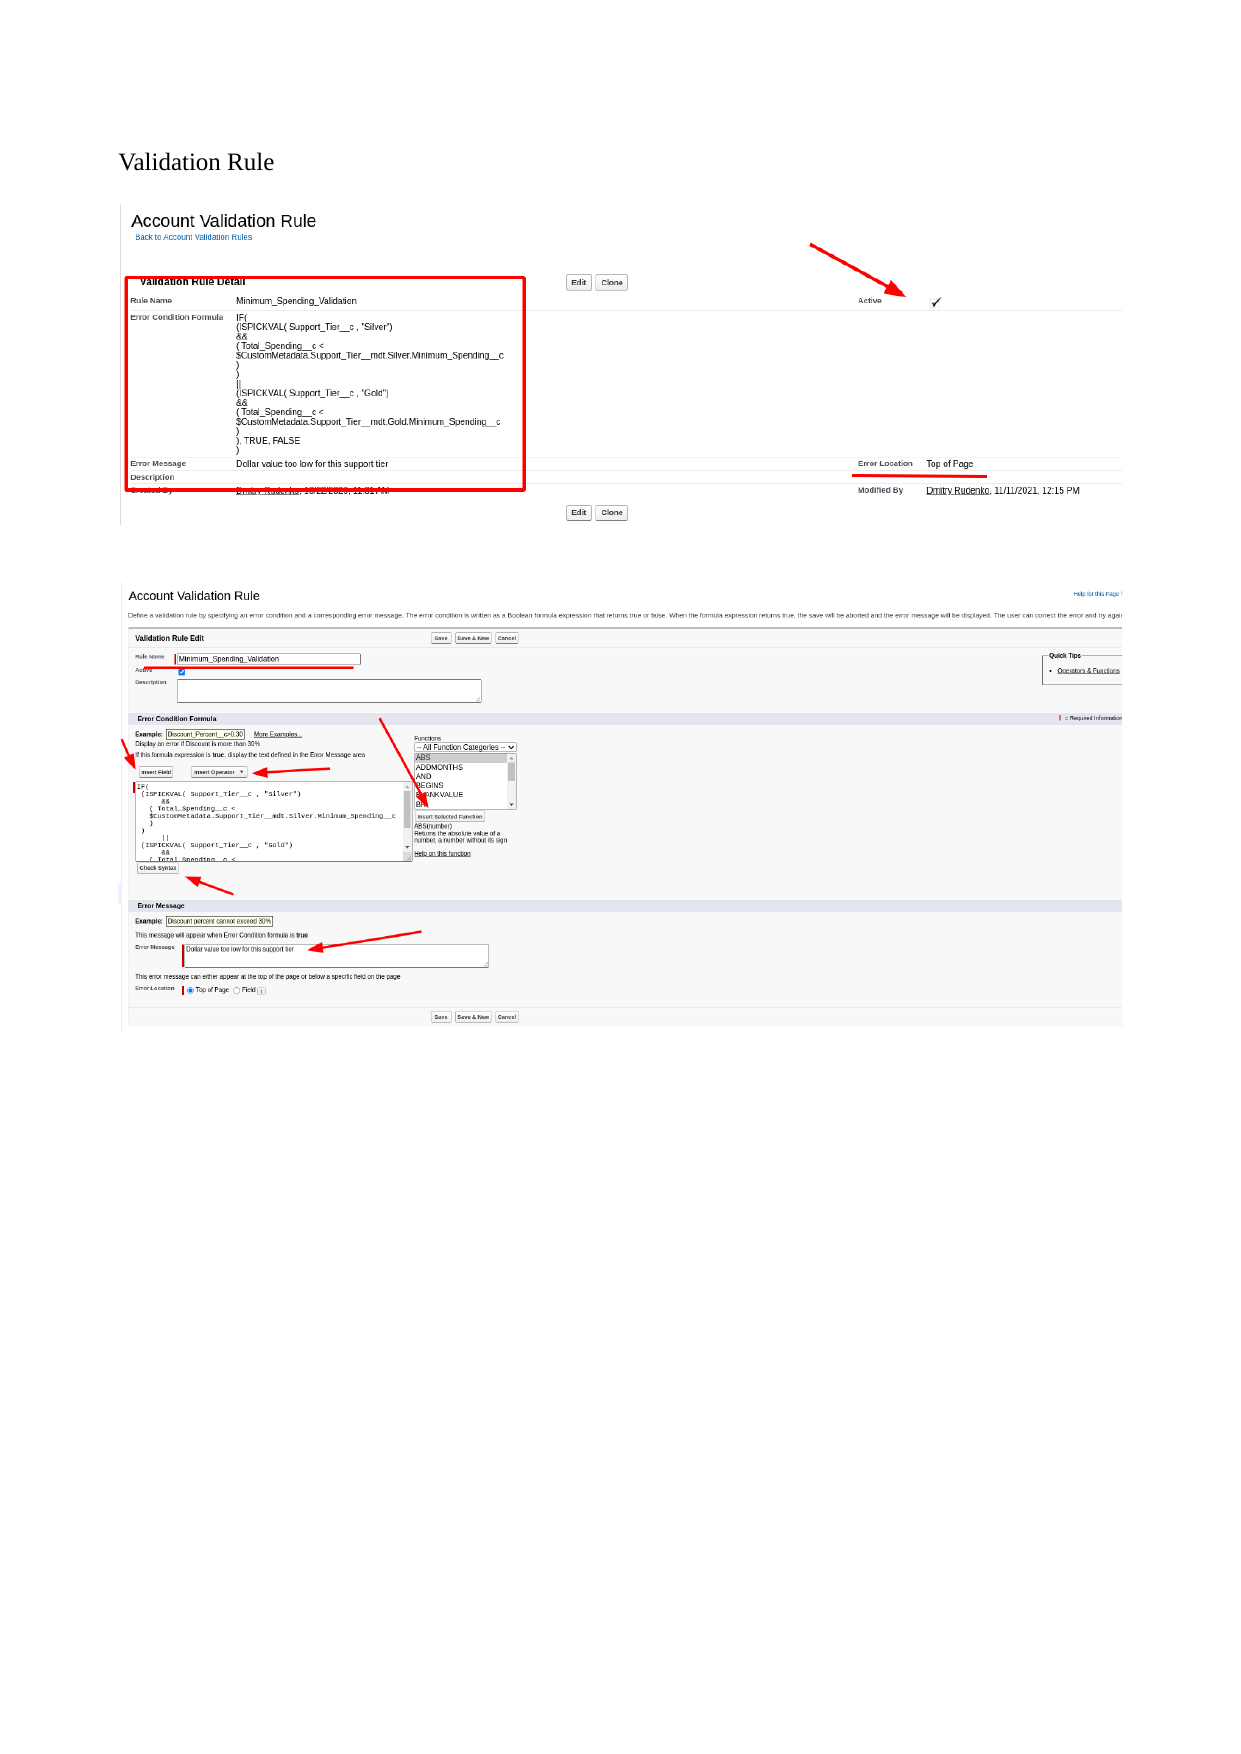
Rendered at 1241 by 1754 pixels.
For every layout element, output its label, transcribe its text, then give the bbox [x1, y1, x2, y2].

text Validation Rule [118, 147, 1122, 176]
picture [118, 204, 1123, 525]
picture [118, 582, 1123, 1032]
